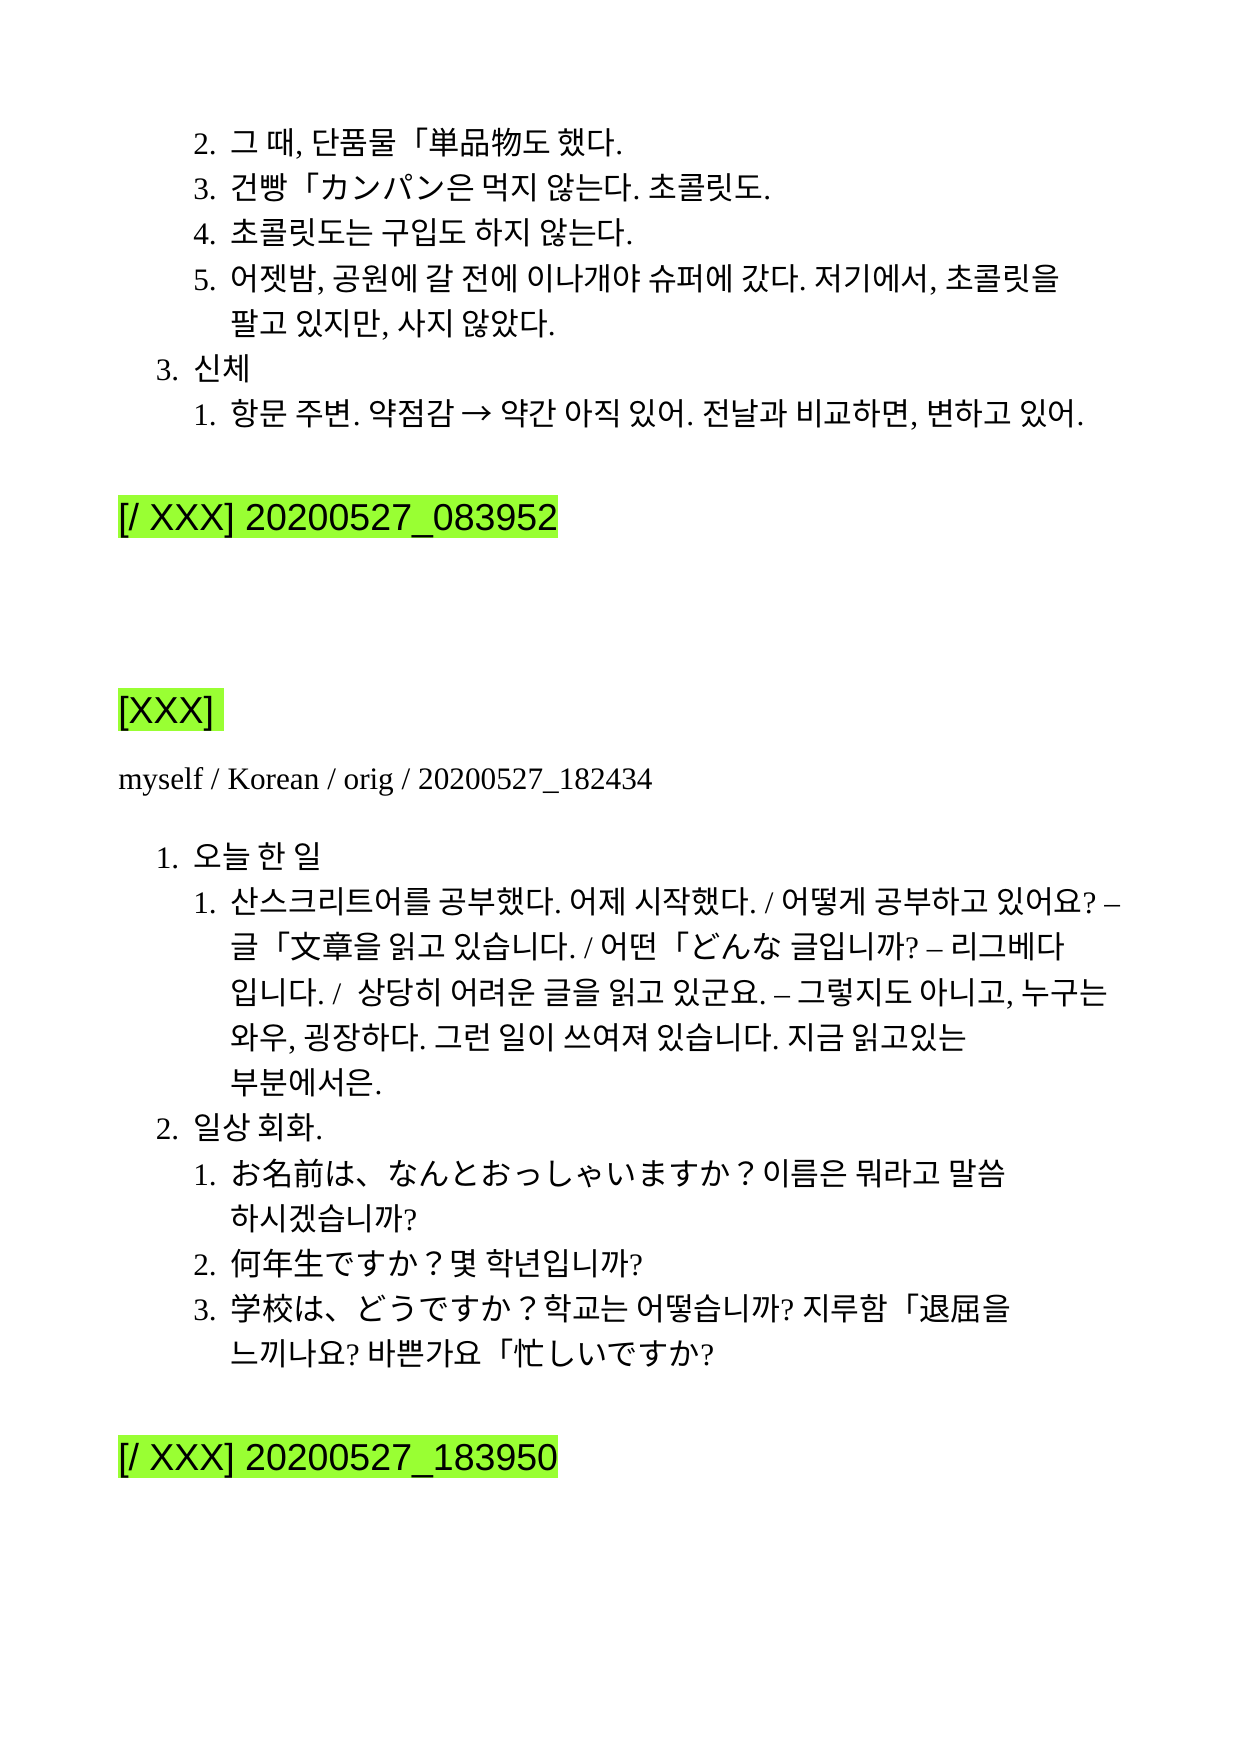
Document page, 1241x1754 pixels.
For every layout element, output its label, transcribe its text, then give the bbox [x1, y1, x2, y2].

list 산스크리트어를 공부했다. 어제 시작했다. / 어떻게 공부하고 있어요? – 글「文章을 읽고 있습니다. / 어떤「どんな 글입니까? – 리그베다 입니다. / 상당히 어려운 글을 읽고 있군요. – 그렇지도 아니고, 누구는 와우, 굉장하다. 그런 일이 쓰여져 있습니다. 지금 읽고있는 부분에서은. [193, 877, 1122, 1103]
list 어젯밤, 공원에 갈 전에 이나개야 슈퍼에 갔다. 저기에서, 초콜릿을 팔고 있지만, 사지 않았다. [193, 254, 1122, 344]
list お名前は、なんとおっしゃいますか？이름은 뭐라고 말씀 하시겠습니까? [193, 1149, 1122, 1239]
text [/ XXX] 20200527_183950 [118, 1435, 1122, 1478]
text myself / Korean / orig / 20200527_182434 [118, 760, 1122, 796]
list 그 때, 단품물「単品物도 했다. [193, 118, 1122, 163]
list 건빵「カンパン은 먹지 않는다. 초콜릿도. [193, 163, 1122, 208]
list 오늘 한 일 [156, 832, 1122, 877]
text [/ XXX] 20200527_083952 [118, 495, 1122, 538]
list 초콜릿도는 구입도 하지 않는다. [193, 208, 1122, 254]
text [XXX] [118, 688, 1122, 731]
list 学校は、どうですか？학교는 어떻습니까? 지루함「退屈을 느끼나요? 바쁜가요「忙しいですか? [193, 1284, 1122, 1375]
list 신체 [156, 344, 1122, 389]
list 何年生ですか？몇 학년입니까? [193, 1239, 1122, 1284]
list 항문 주변. 약점감 → 약간 아직 있어. 전날과 비교하면, 변하고 있어. [193, 389, 1122, 434]
list 일상 회화. [156, 1103, 1122, 1149]
